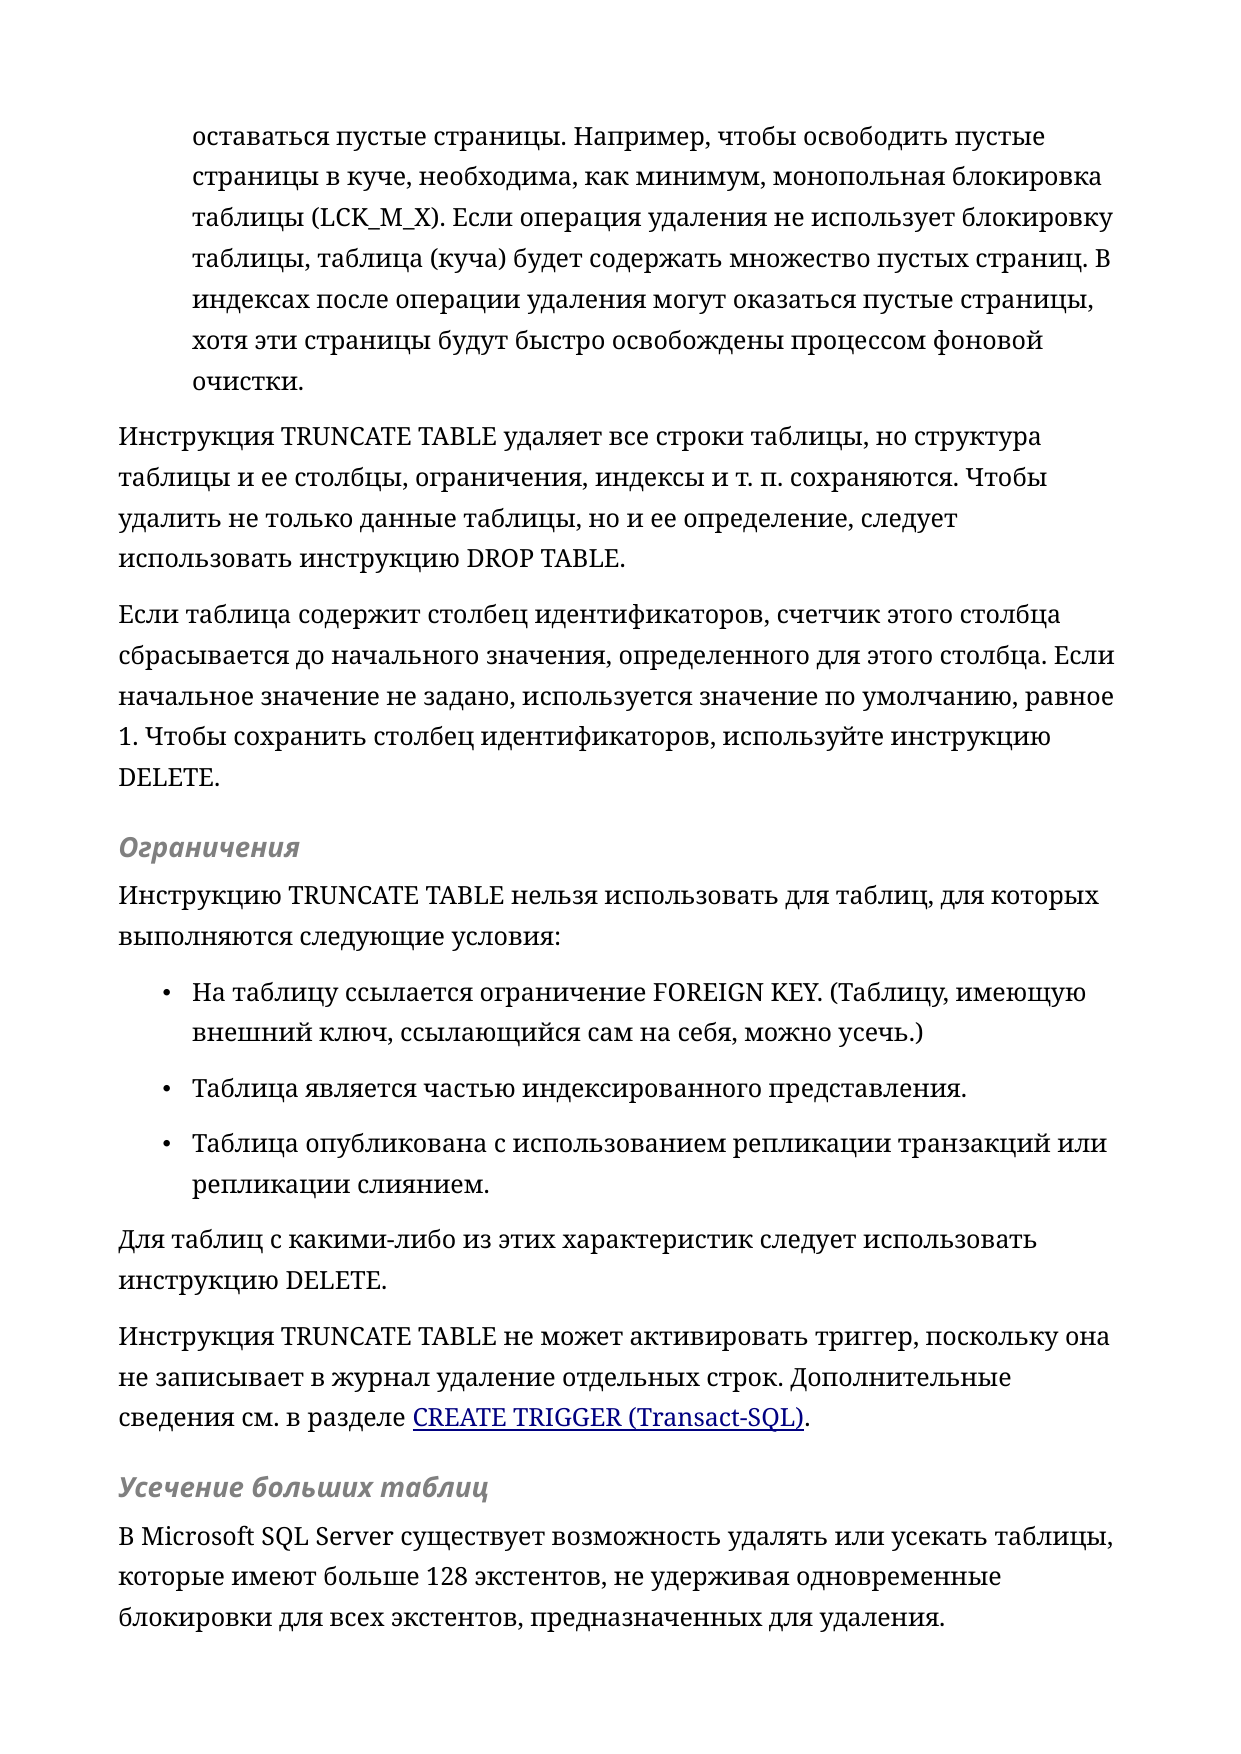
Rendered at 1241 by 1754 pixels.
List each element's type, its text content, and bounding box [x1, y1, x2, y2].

list Таблица является частью индексированного представления. [162, 1070, 1122, 1104]
text В Microsoft SQL Server существует возможность удалять или усекать таблицы, которые имеют больше 128 экстентов, не удерживая одновременные блокировки для всех экстентов, предназначенных для удаления. [118, 1518, 1122, 1634]
text Инструкция TRUNCATE TABLE не может активировать триггер, поскольку она не записывает в журнал удаление отдельных строк. Дополнительные сведения см. в разделе CREATE TRIGGER (Transact-SQL). [118, 1318, 1122, 1434]
list оставаться пустые страницы. Например, чтобы освободить пустые страницы в куче, необходима, как минимум, монопольная блокировка таблицы (LCK_M_X). Если операция удаления не использует блокировку таблицы, таблица (куча) будет содержать множество пустых страниц. В индексах после операции удаления могут оказаться пустые страницы, хотя эти страницы будут быстро освобождены процессом фоновой очистки. [162, 118, 1122, 397]
text Инструкцию TRUNCATE TABLE нельзя использовать для таблиц, для которых выполняются следующие условия: [118, 878, 1122, 953]
subtitle Усечение больших таблиц [118, 1468, 1122, 1506]
text Если таблица содержит столбец идентификаторов, счетчик этого столбца сбрасывается до начального значения, определенного для этого столбца. Если начальное значение не задано, используется значение по умолчанию, равное 1. Чтобы сохранить столбец идентификаторов, используйте инструкцию DELETE. [118, 596, 1122, 794]
subtitle Ограничения [118, 828, 1122, 865]
text Для таблиц с какими-либо из этих характеристик следует использовать инструкцию DELETE. [118, 1222, 1122, 1297]
list На таблицу ссылается ограничение FOREIGN KEY. (Таблицу, имеющую внешний ключ, ссылающийся сам на себя, можно усечь.) [162, 974, 1122, 1049]
list Таблица опубликована с использованием репликации транзакций или репликации слиянием. [162, 1126, 1122, 1201]
text Инструкция TRUNCATE TABLE удаляет все строки таблицы, но структура таблицы и ее столбцы, ограничения, индексы и т. п. сохраняются. Чтобы удалить не только данные таблицы, но и ее определение, следует использовать инструкцию DROP TABLE. [118, 418, 1122, 575]
